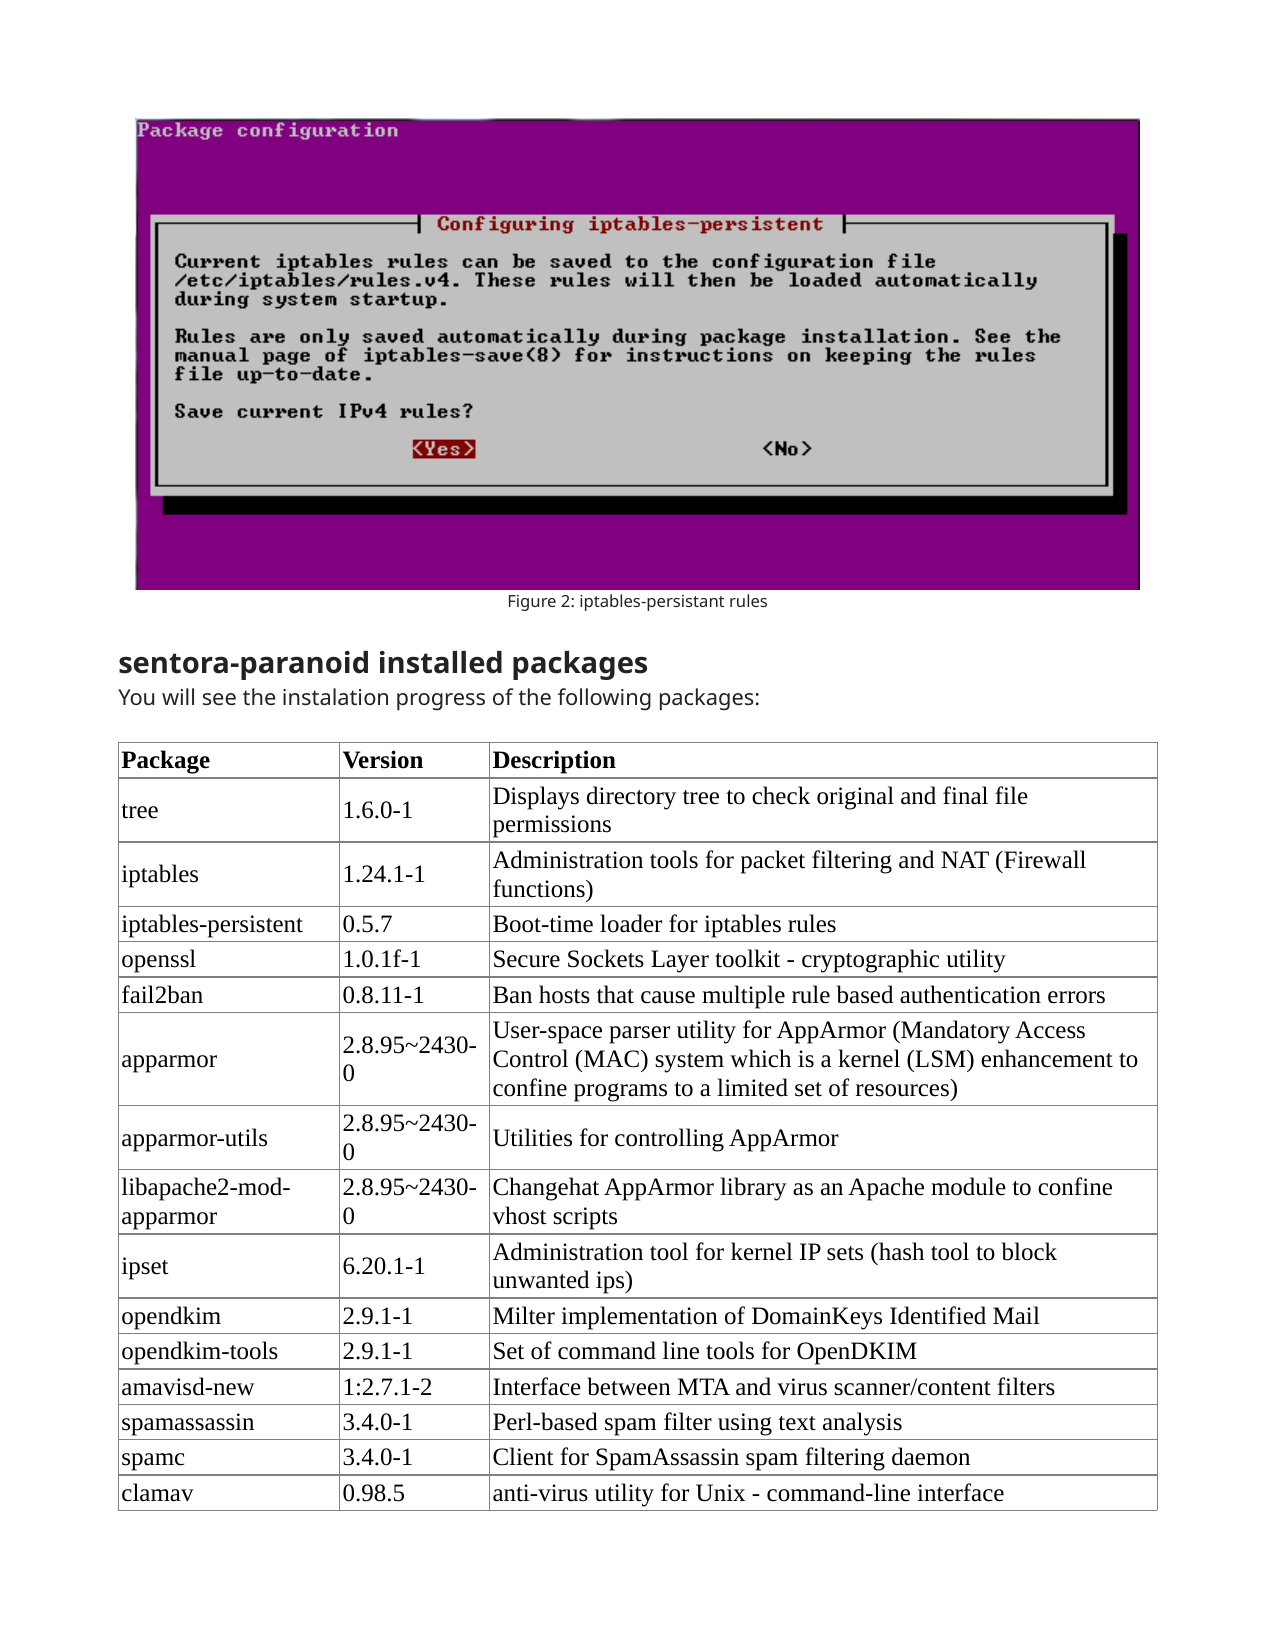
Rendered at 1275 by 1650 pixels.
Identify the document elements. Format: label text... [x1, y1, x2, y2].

picture [135, 118, 1140, 590]
table_cell amavisd-new [119, 1370, 339, 1403]
table_cell Utilities for controlling AppArmor [490, 1106, 1157, 1169]
table_cell spamassassin [119, 1405, 339, 1439]
table_header Version [340, 743, 489, 777]
table_cell opendkim [119, 1299, 339, 1333]
table_cell 1.0.1f-1 [340, 942, 489, 976]
table_cell fail2ban [119, 978, 339, 1012]
table_cell opendkim-tools [119, 1334, 339, 1368]
table_cell iptables [119, 843, 339, 906]
table_cell apparmor-utils [119, 1106, 339, 1169]
table_cell 0.98.5 [340, 1476, 489, 1510]
table_cell 2.9.1-1 [340, 1334, 489, 1368]
table_cell Displays directory tree to check original and final file permissions [490, 779, 1157, 841]
table_cell User-space parser utility for AppArmor (Mandatory Access Control (MAC) system which is a kernel (LSM) enhancement to confine programs to a limited set of resources) [490, 1013, 1157, 1105]
table_cell Interface between MTA and virus scanner/content filters [490, 1370, 1157, 1403]
table_cell 2.9.1-1 [340, 1299, 489, 1333]
table_cell 2.8.95~2430-0 [340, 1170, 489, 1233]
table_cell 3.4.0-1 [340, 1440, 489, 1474]
table_cell 1.6.0-1 [340, 779, 489, 841]
table_cell anti-virus utility for Unix - command-line interface [490, 1476, 1157, 1510]
table_cell Administration tools for packet filtering and NAT (Firewall functions) [490, 843, 1157, 906]
text Figure 2: iptables-persistant rules [118, 118, 1157, 613]
table_cell libapache2-mod-apparmor [119, 1170, 339, 1233]
table_cell iptables-persistent [119, 907, 339, 941]
table_cell Changehat AppArmor library as an Apache module to confine vhost scripts [490, 1170, 1157, 1233]
table_cell apparmor [119, 1013, 339, 1105]
table_cell spamc [119, 1440, 339, 1474]
table_cell Set of command line tools for OpenDKIM [490, 1334, 1157, 1368]
table_cell clamav [119, 1476, 339, 1510]
text You will see the instalation progress of the following packages: [118, 682, 1157, 712]
table_cell openssl [119, 942, 339, 976]
table_cell 0.8.11-1 [340, 978, 489, 1012]
table_cell 1.24.1-1 [340, 843, 489, 906]
table_cell ipset [119, 1235, 339, 1297]
table_cell 2.8.95~2430-0 [340, 1106, 489, 1169]
text sentora-paranoid installed packages [118, 642, 1157, 682]
table_cell 1:2.7.1-2 [340, 1370, 489, 1403]
table_header Package [119, 743, 339, 777]
table_cell Administration tool for kernel IP sets (hash tool to block unwanted ips) [490, 1235, 1157, 1297]
table_cell Ban hosts that cause multiple rule based authentication errors [490, 978, 1157, 1012]
table_cell Secure Sockets Layer toolkit - cryptographic utility [490, 942, 1157, 976]
table_cell 2.8.95~2430-0 [340, 1013, 489, 1105]
table_cell tree [119, 779, 339, 841]
table_cell Perl-based spam filter using text analysis [490, 1405, 1157, 1439]
table_cell 6.20.1-1 [340, 1235, 489, 1297]
table_cell 0.5.7 [340, 907, 489, 941]
table_cell Milter implementation of DomainKeys Identified Mail [490, 1299, 1157, 1333]
table_cell Client for SpamAssassin spam filtering daemon [490, 1440, 1157, 1474]
table_cell 3.4.0-1 [340, 1405, 489, 1439]
table_header Description [490, 743, 1157, 777]
table_cell Boot-time loader for iptables rules [490, 907, 1157, 941]
